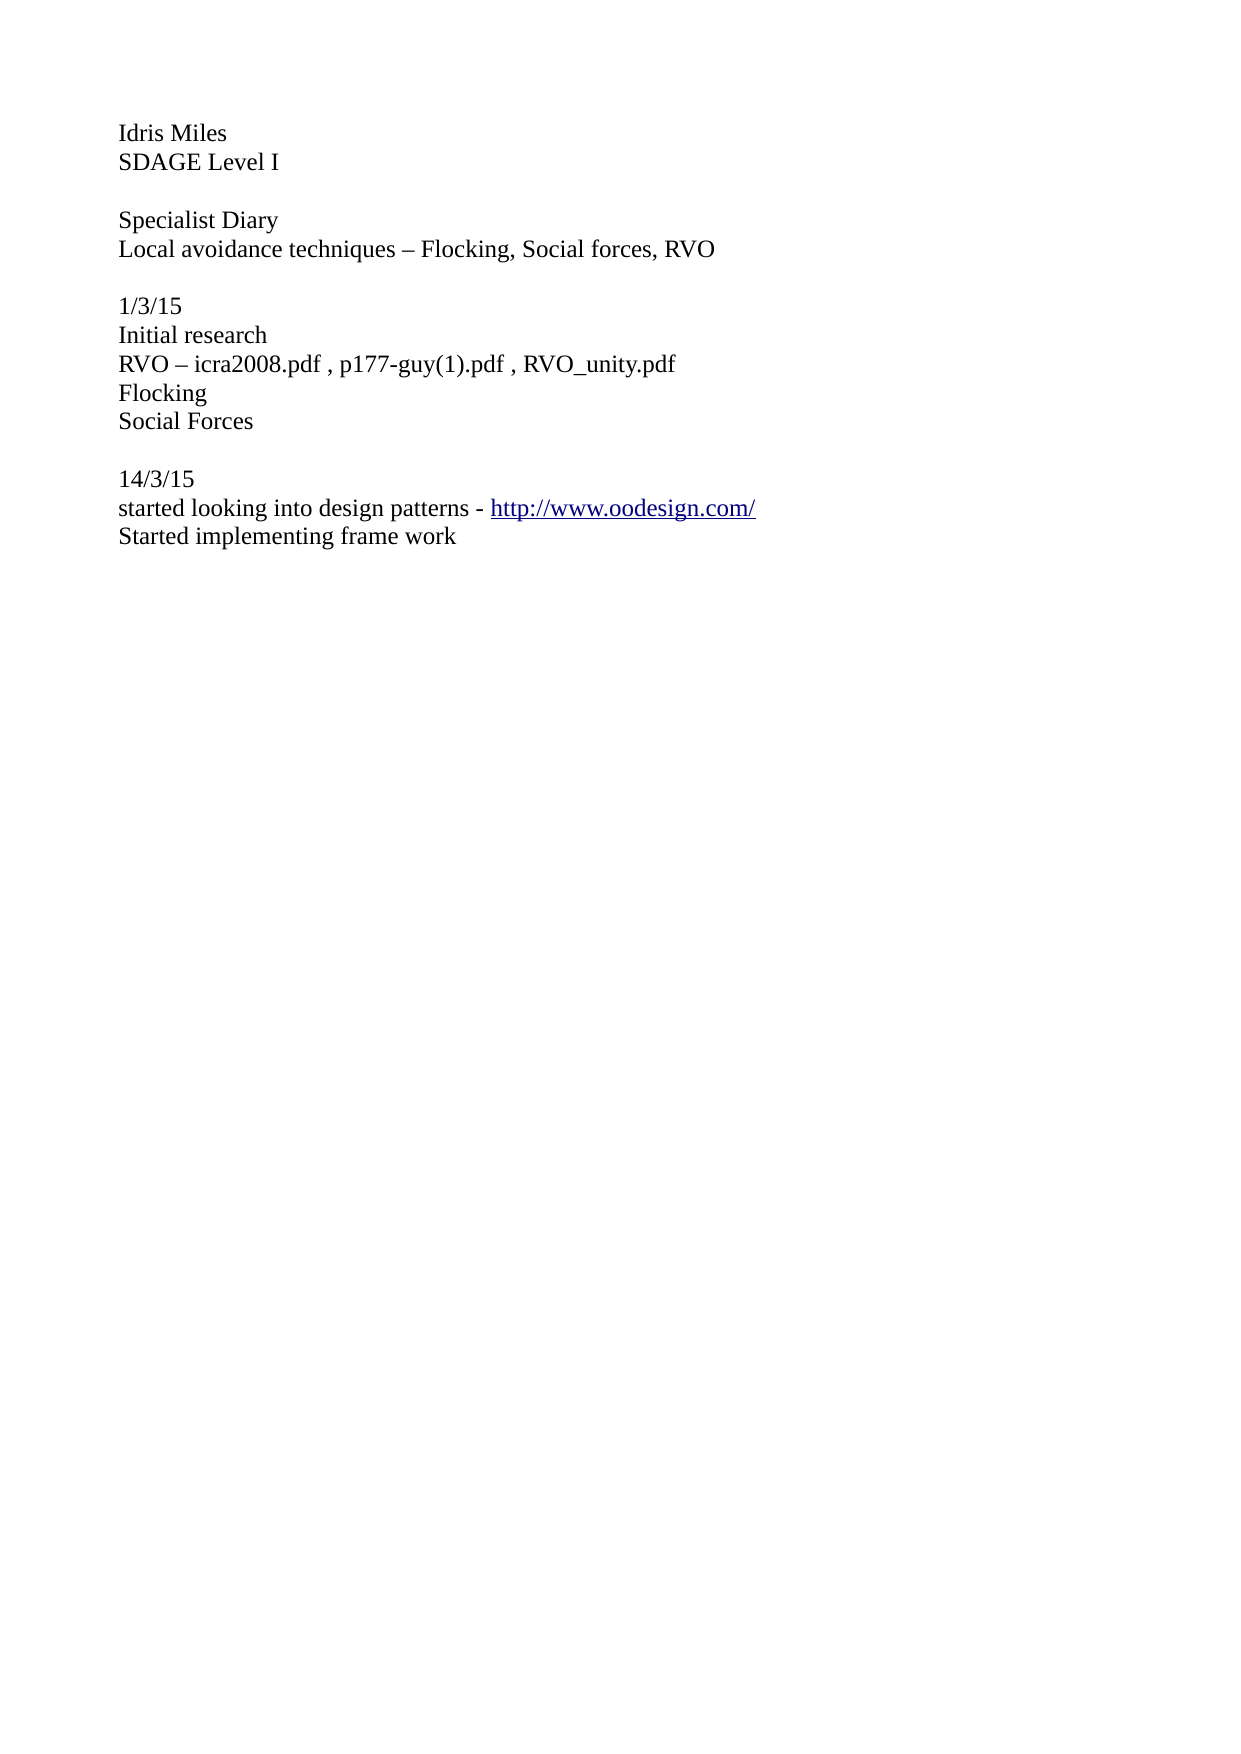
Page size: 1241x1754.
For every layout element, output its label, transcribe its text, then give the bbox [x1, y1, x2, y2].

text Local avoidance techniques – Flocking, Social forces, RVO [118, 234, 1122, 263]
text Specialist Diary [118, 205, 1122, 234]
text RVO – icra2008.pdf , p177-guy(1).pdf , RVO_unity.pdf [118, 349, 1122, 378]
text Initial research [118, 320, 1122, 349]
text 1/3/15 [118, 291, 1122, 320]
text 14/3/15 [118, 464, 1122, 493]
text started looking into design patterns - http://www.oodesign.com/ [118, 493, 1122, 521]
text Social Forces [118, 406, 1122, 435]
text Flocking [118, 378, 1122, 406]
text Started implementing frame work [118, 521, 1122, 550]
